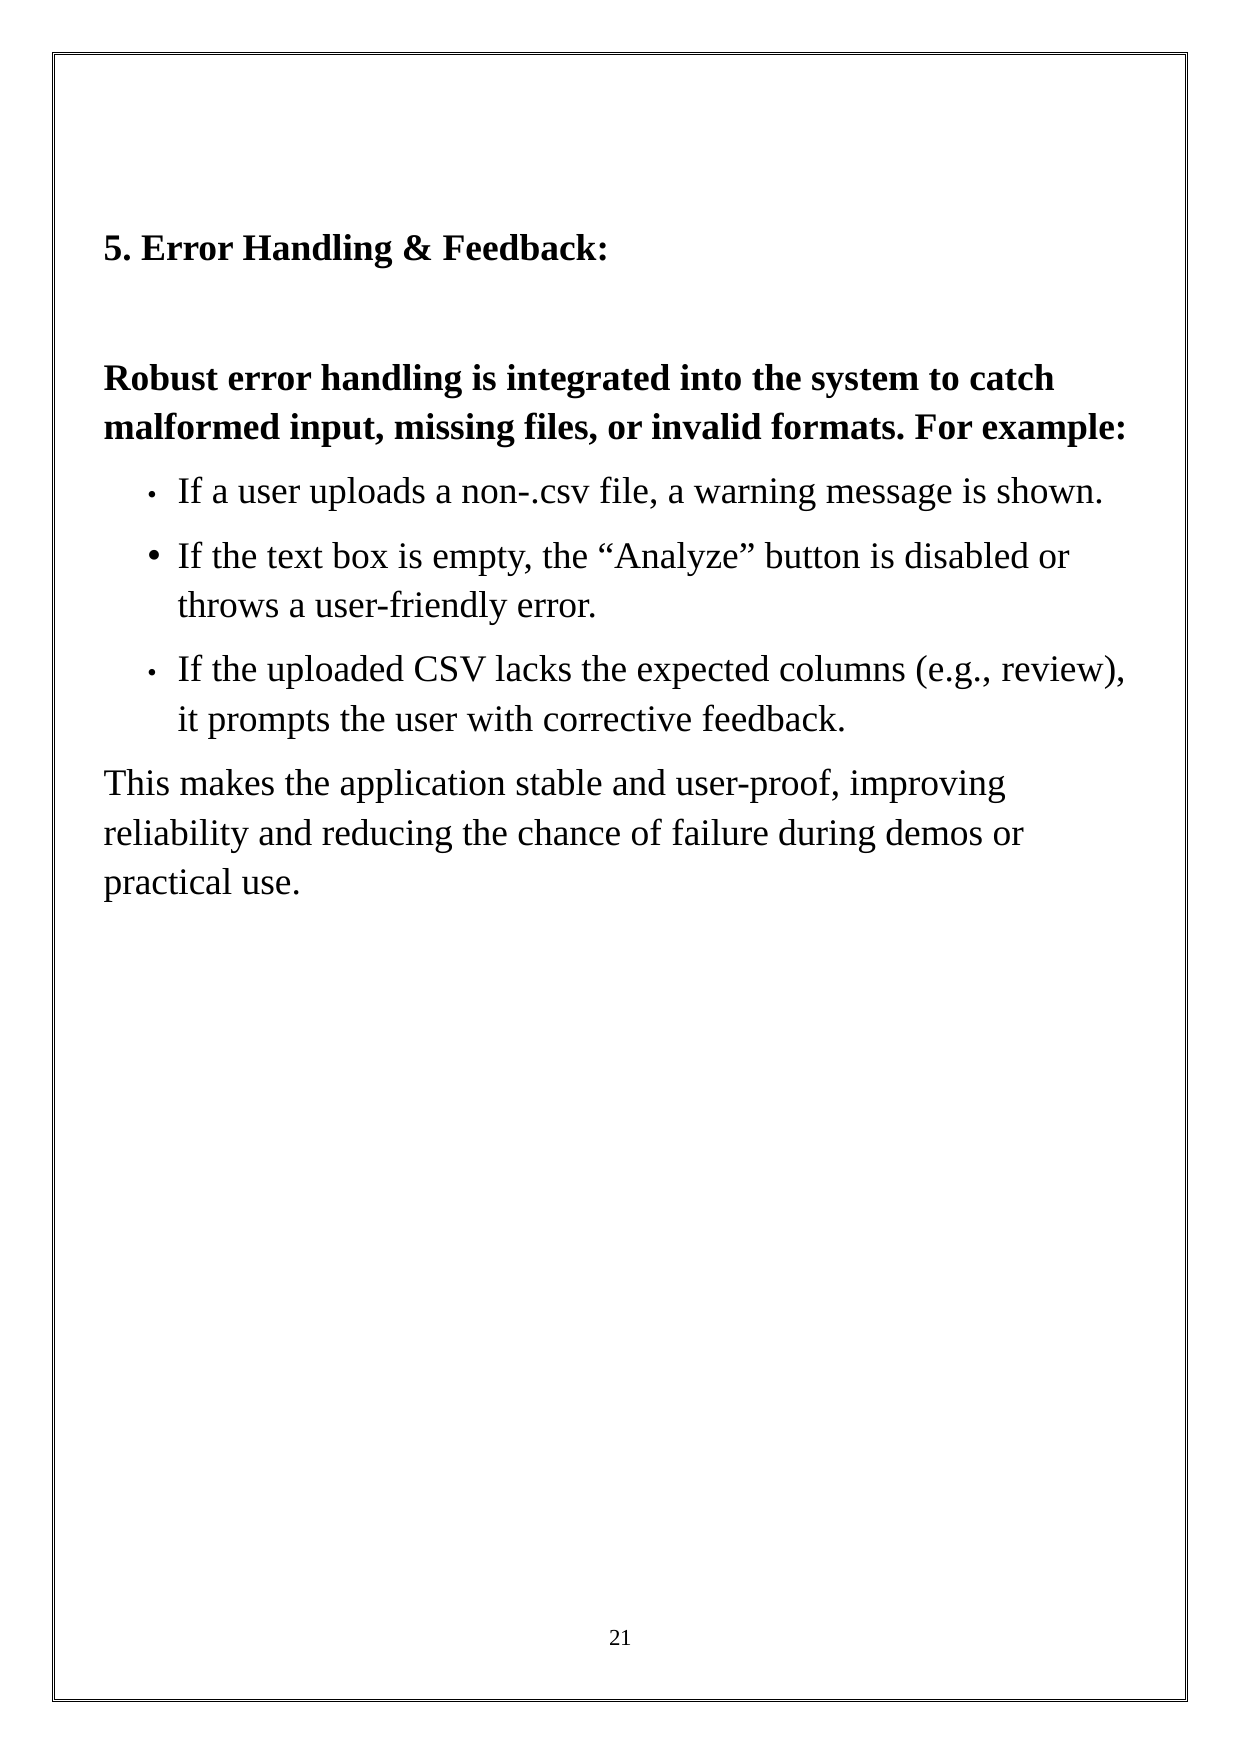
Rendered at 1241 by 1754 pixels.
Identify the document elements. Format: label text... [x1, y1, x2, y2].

text Robust error handling is integrated into the system to catch malformed input, missing files, or invalid formats. For example: [103, 355, 1137, 448]
list If a user uploads a non-.csv file, a warning message is shown. [148, 469, 1137, 512]
list If the uploaded CSV lacks the expected columns (e.g., review), it prompts the user with corrective feedback. [148, 647, 1137, 739]
list If the text box is empty, the “Analyze” button is disabled or throws a user-friendly error. [148, 533, 1137, 626]
text 5. Error Handling & Feedback: [103, 226, 1137, 269]
text This makes the application stable and user-proof, improving reliability and reducing the chance of failure during demos or practical use. [103, 761, 1137, 903]
